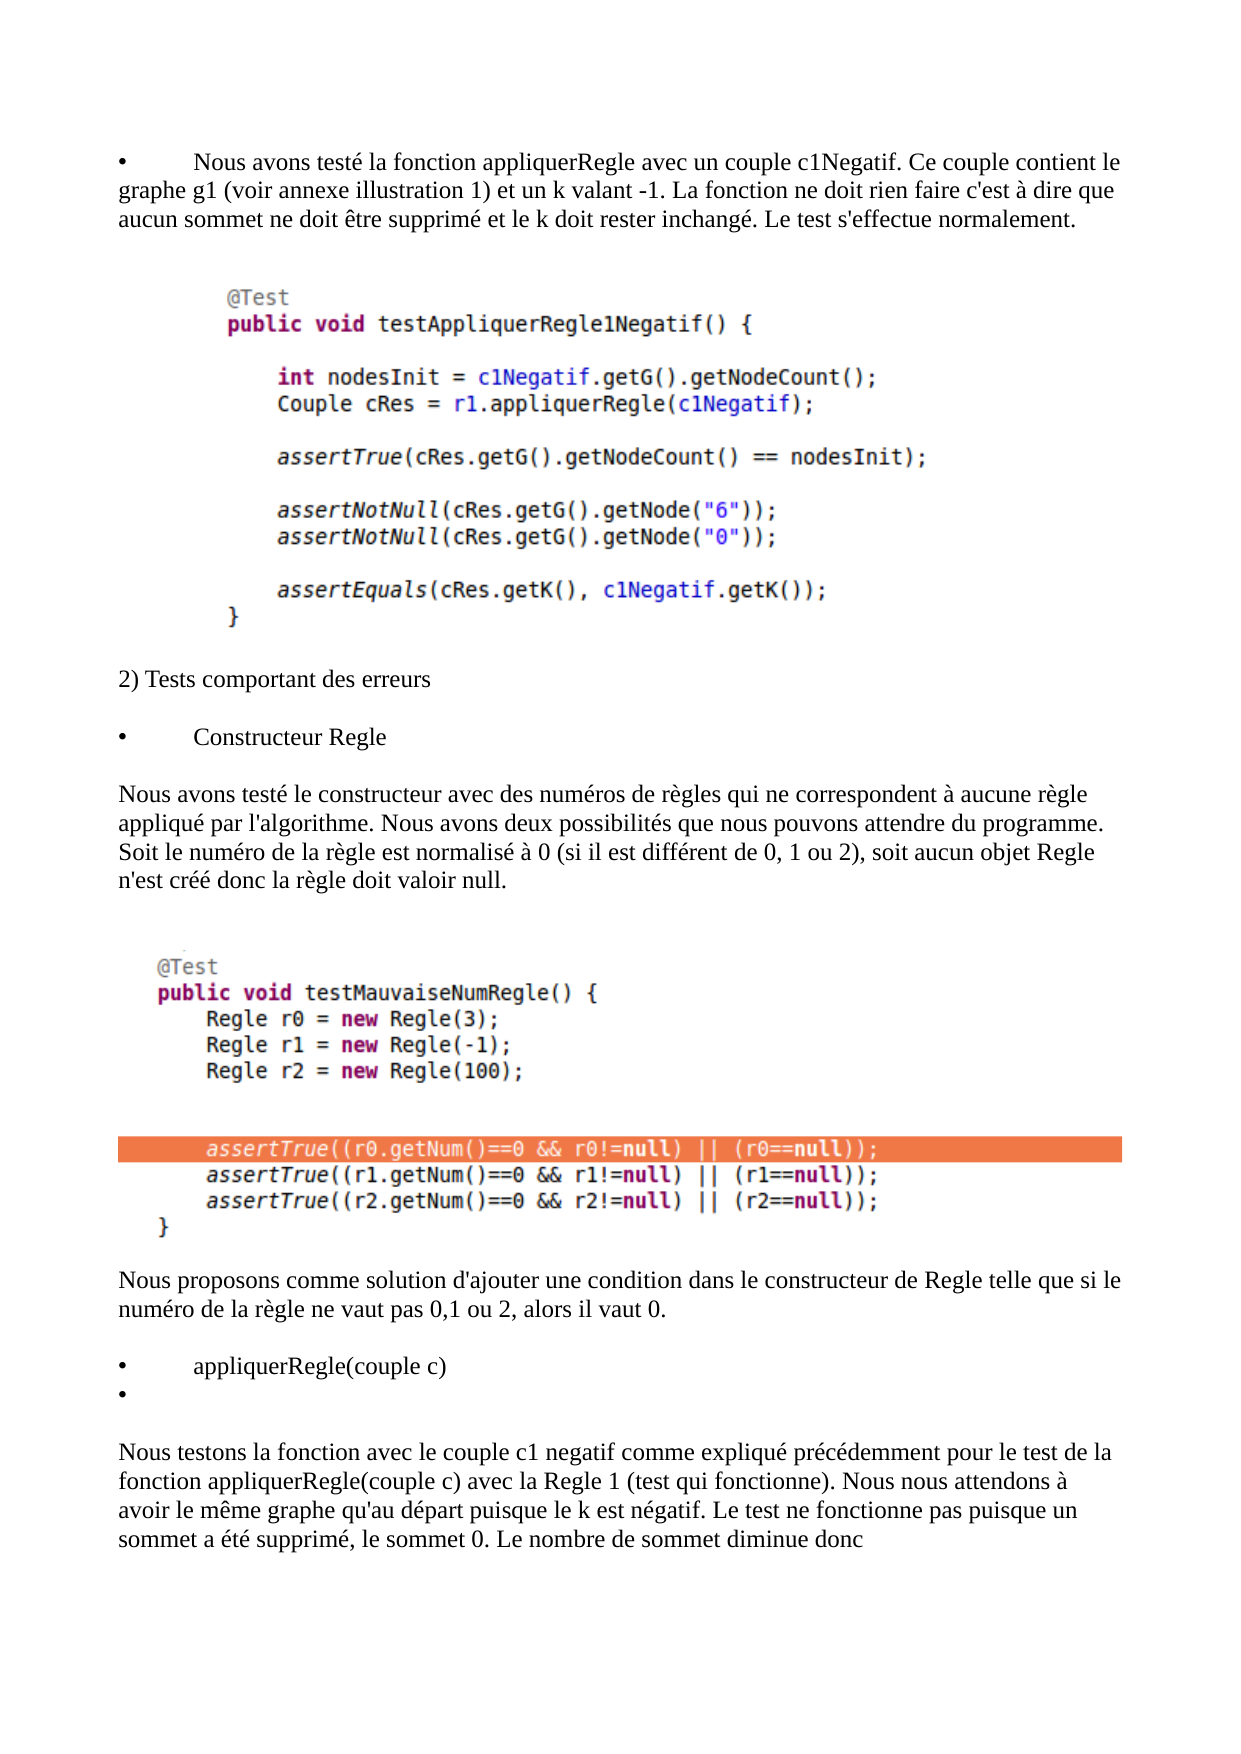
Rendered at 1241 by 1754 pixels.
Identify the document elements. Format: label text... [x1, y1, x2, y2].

picture [118, 950, 1123, 1265]
picture [201, 285, 955, 643]
list Nous testons la fonction avec le couple c1 negatif comme expliqué précédemment pour le test de la fonction appliquerRegle(couple c) avec la Regle 1 (test qui fonctionne). Nous nous attendons à avoir le même graphe qu'au départ puisque le k est négatif. Le test ne fonctionne pas puisque un sommet a été supprimé, le sommet 0. Le nombre de sommet diminue donc [118, 1437, 1122, 1552]
list appliquerRegle(couple c) [118, 1351, 1122, 1380]
list Constructeur Regle [118, 722, 1122, 751]
text Nous avons testé le constructeur avec des numéros de règles qui ne correspondent à aucune règle appliqué par l'algorithme. Nous avons deux possibilités que nous pouvons attendre du programme. Soit le numéro de la règle est normalisé à 0 (si il est différent de 0, 1 ou 2), soit aucun objet Regle n'est créé donc la règle doit valoir null. [118, 779, 1122, 894]
list Nous avons testé la fonction appliquerRegle avec un couple c1Negatif. Ce couple contient le graphe g1 (voir annexe illustration 1) et un k valant -1. La fonction ne doit rien faire c'est à dire que aucun sommet ne doit être supprimé et le k doit rester inchangé. Le test s'effectue normalement. [118, 147, 1122, 233]
text 2) Tests comportant des erreurs [118, 664, 1122, 693]
text Nous proposons comme solution d'ajouter une condition dans le constructeur de Regle telle que si le numéro de la règle ne vaut pas 0,1 ou 2, alors il vaut 0. [118, 1265, 1122, 1322]
text [118, 923, 1122, 950]
